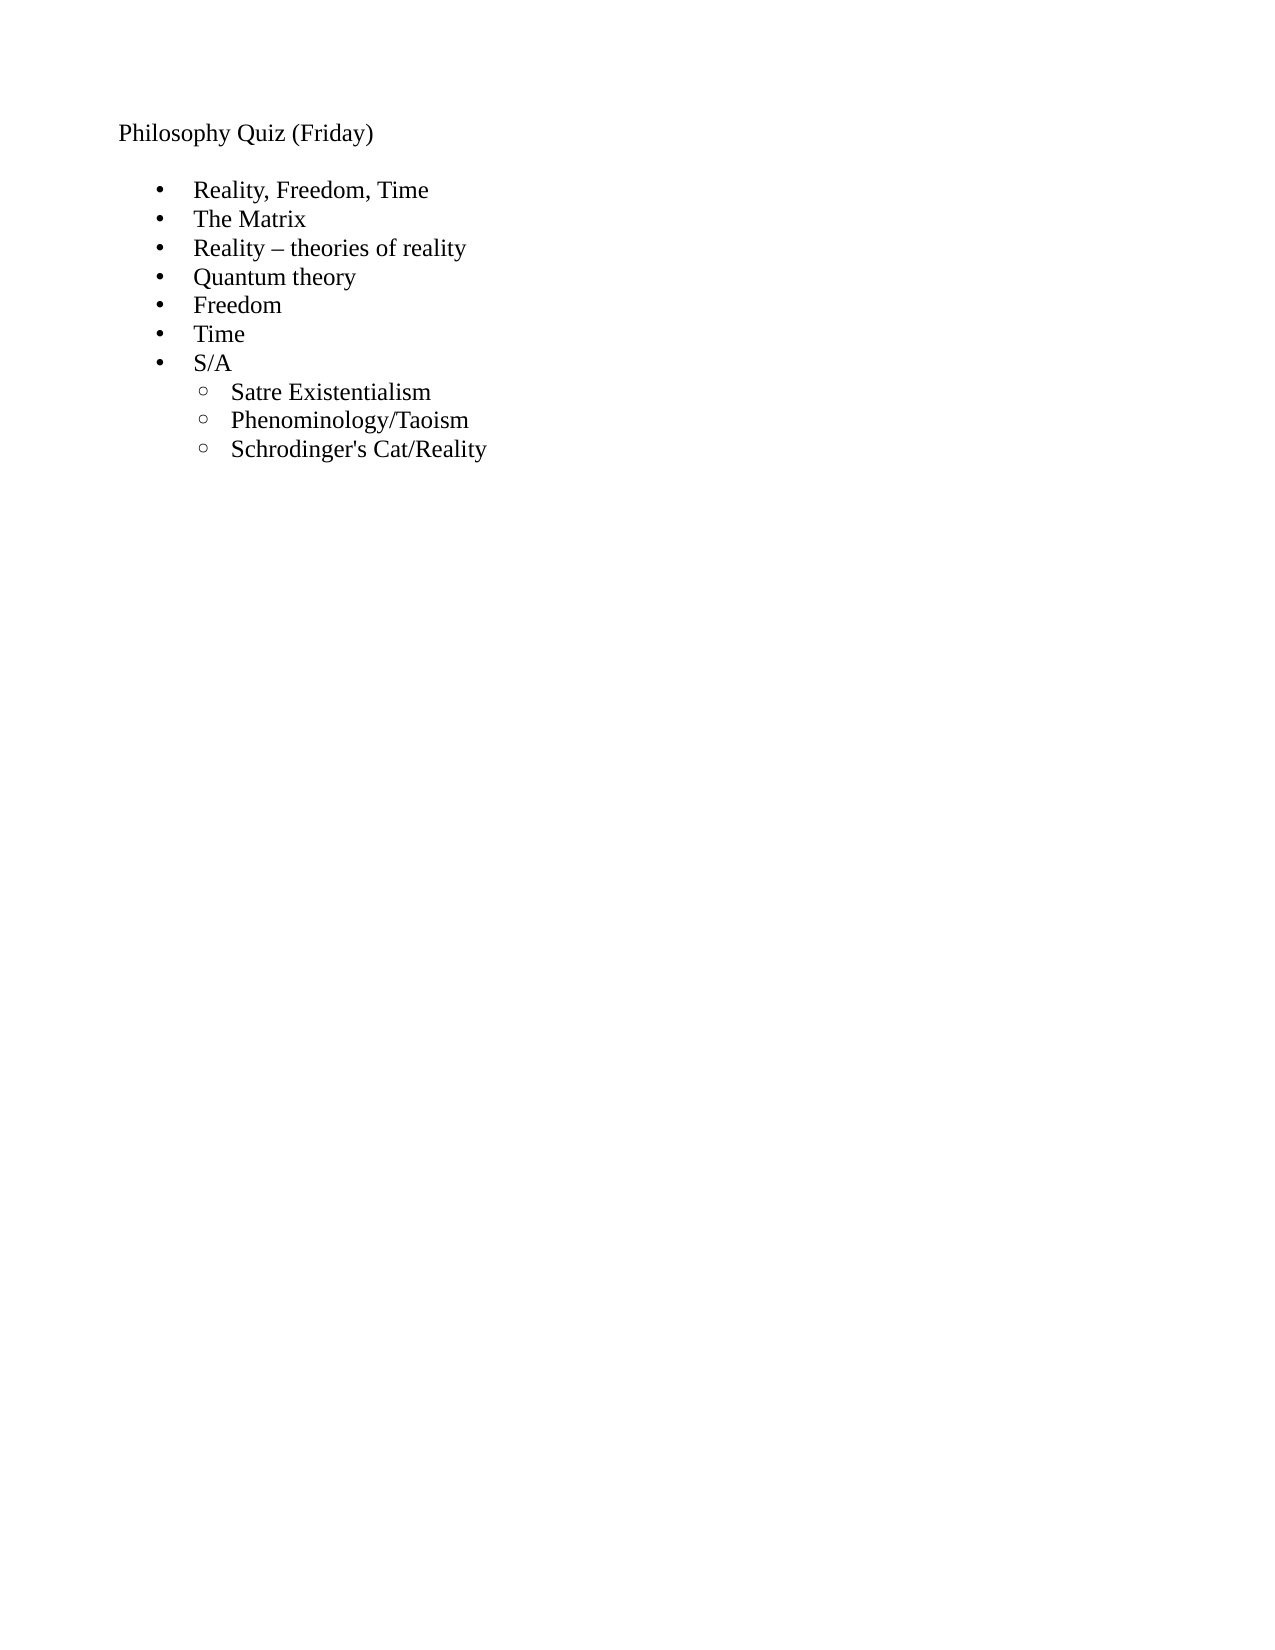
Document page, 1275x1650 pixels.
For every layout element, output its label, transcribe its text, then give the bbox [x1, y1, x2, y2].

list Satre Existentialism [193, 377, 1157, 406]
list S/A [156, 348, 1157, 377]
list Schrodinger's Cat/Reality [193, 434, 1157, 463]
list Quantum theory [156, 262, 1157, 291]
list Phenominology/Taoism [193, 406, 1157, 434]
list Reality – theories of reality [156, 233, 1157, 262]
list The Matrix [156, 204, 1157, 233]
text Philosophy Quiz (Friday) [118, 118, 1157, 147]
list Time [156, 319, 1157, 348]
list Freedom [156, 291, 1157, 319]
list Reality, Freedom, Time [156, 176, 1157, 204]
